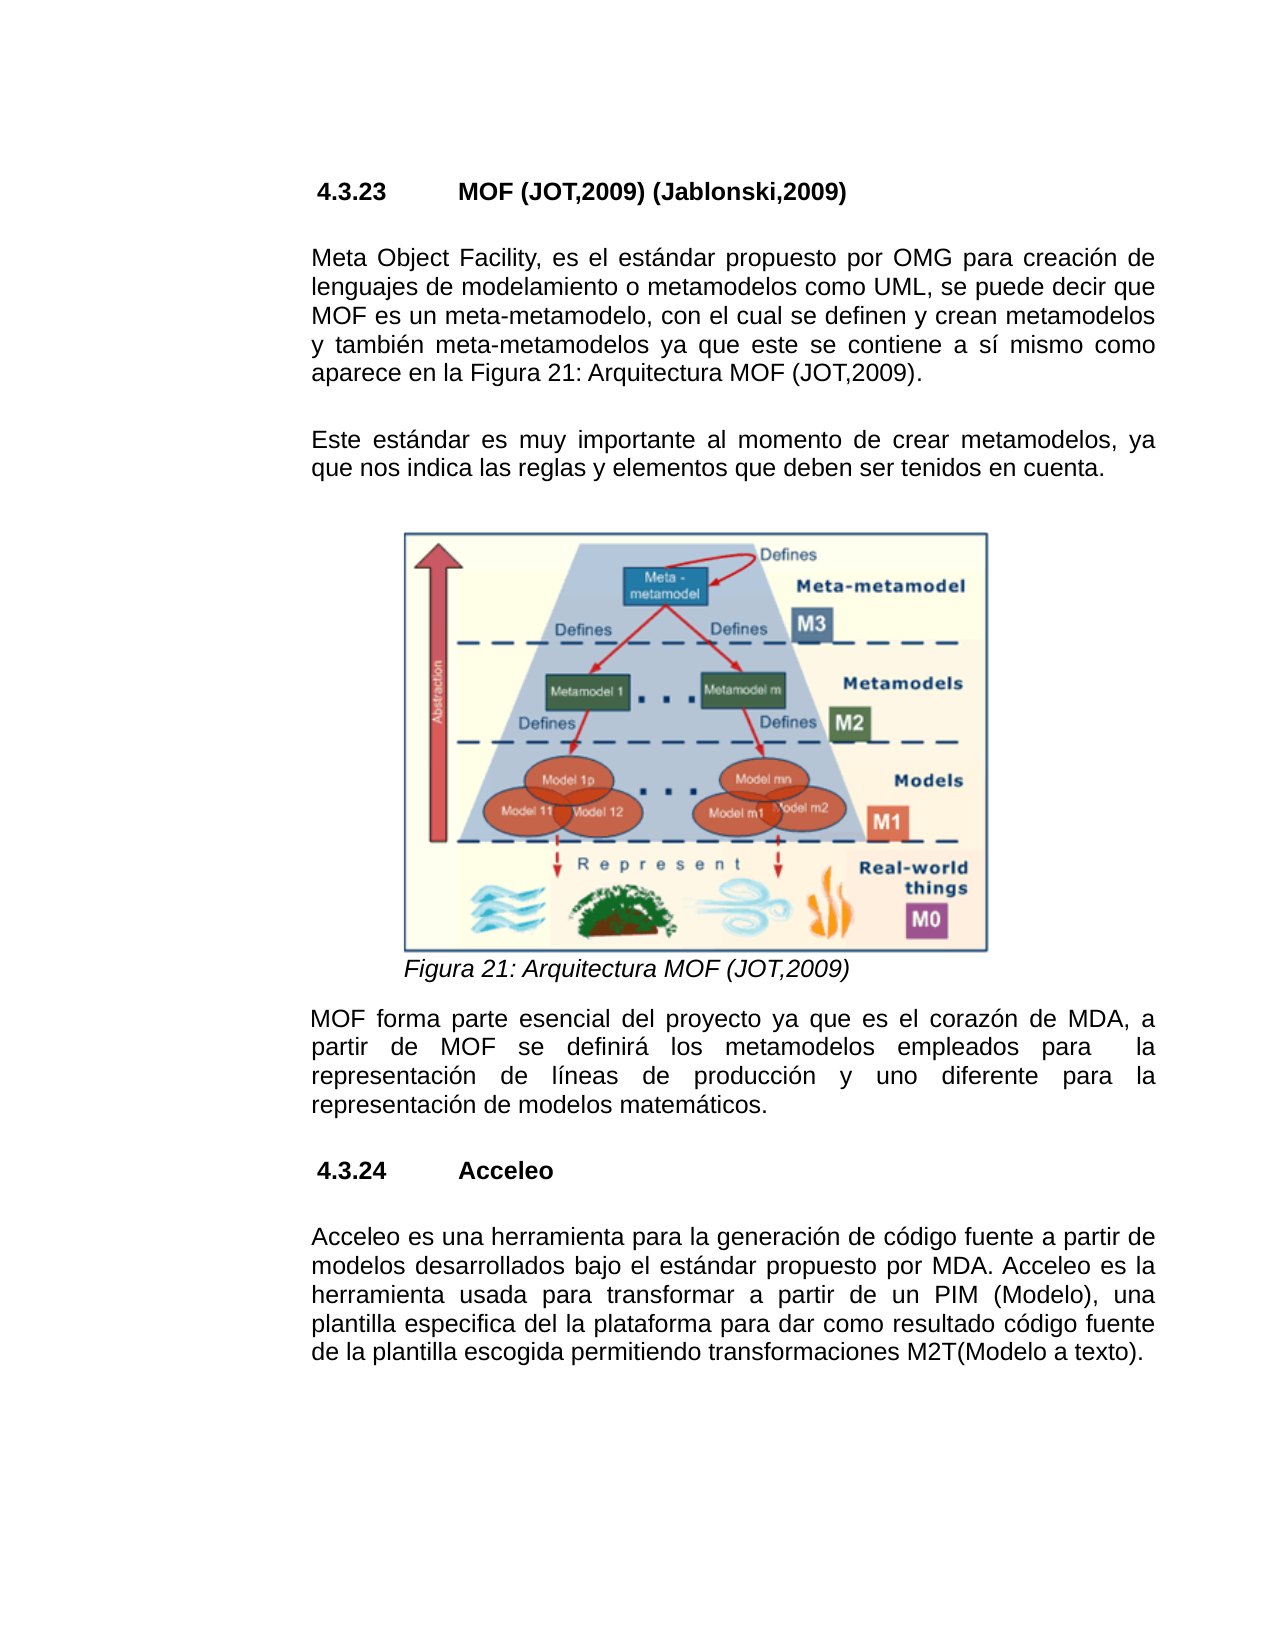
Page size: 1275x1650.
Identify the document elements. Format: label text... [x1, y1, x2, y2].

picture [403, 532, 990, 954]
list Acceleo [310, 1156, 1157, 1185]
list Este estándar es muy importante al momento de crear metamodelos, ya que nos indica las reglas y elementos que deben ser tenidos en cuenta. [310, 425, 1157, 482]
list Meta Object Facility, es el estándar propuesto por OMG para creación de lenguajes de modelamiento o metamodelos como UML, se puede decir que MOF es un meta-metamodelo, con el cual se definen y crean metamodelos y también meta-metamodelos ya que este se contiene a sí mismo como aparece en la Figura 21: Arquitectura MOF (JOT,2009). [310, 243, 1157, 387]
list Acceleo es una herramienta para la generación de código fuente a partir de modelos desarrollados bajo el estándar propuesto por MDA. Acceleo es la herramienta usada para transformar a partir de un PIM (Modelo), una plantilla especifica del la plataforma para dar como resultado código fuente de la plantilla escogida permitiendo transformaciones M2T(Modelo a texto). [310, 1222, 1157, 1366]
list MOF (JOT,2009) (Jablonski,2009) [310, 177, 1157, 206]
text MOF forma parte esencial del proyecto ya que es el corazón de MDA, a partir de MOF se definirá los metamodelos empleados para la representación de líneas de producción y uno diferente para la representación de modelos matemáticos. [310, 520, 1157, 1118]
text Figura 21: Arquitectura MOF (JOT,2009) [404, 954, 989, 983]
